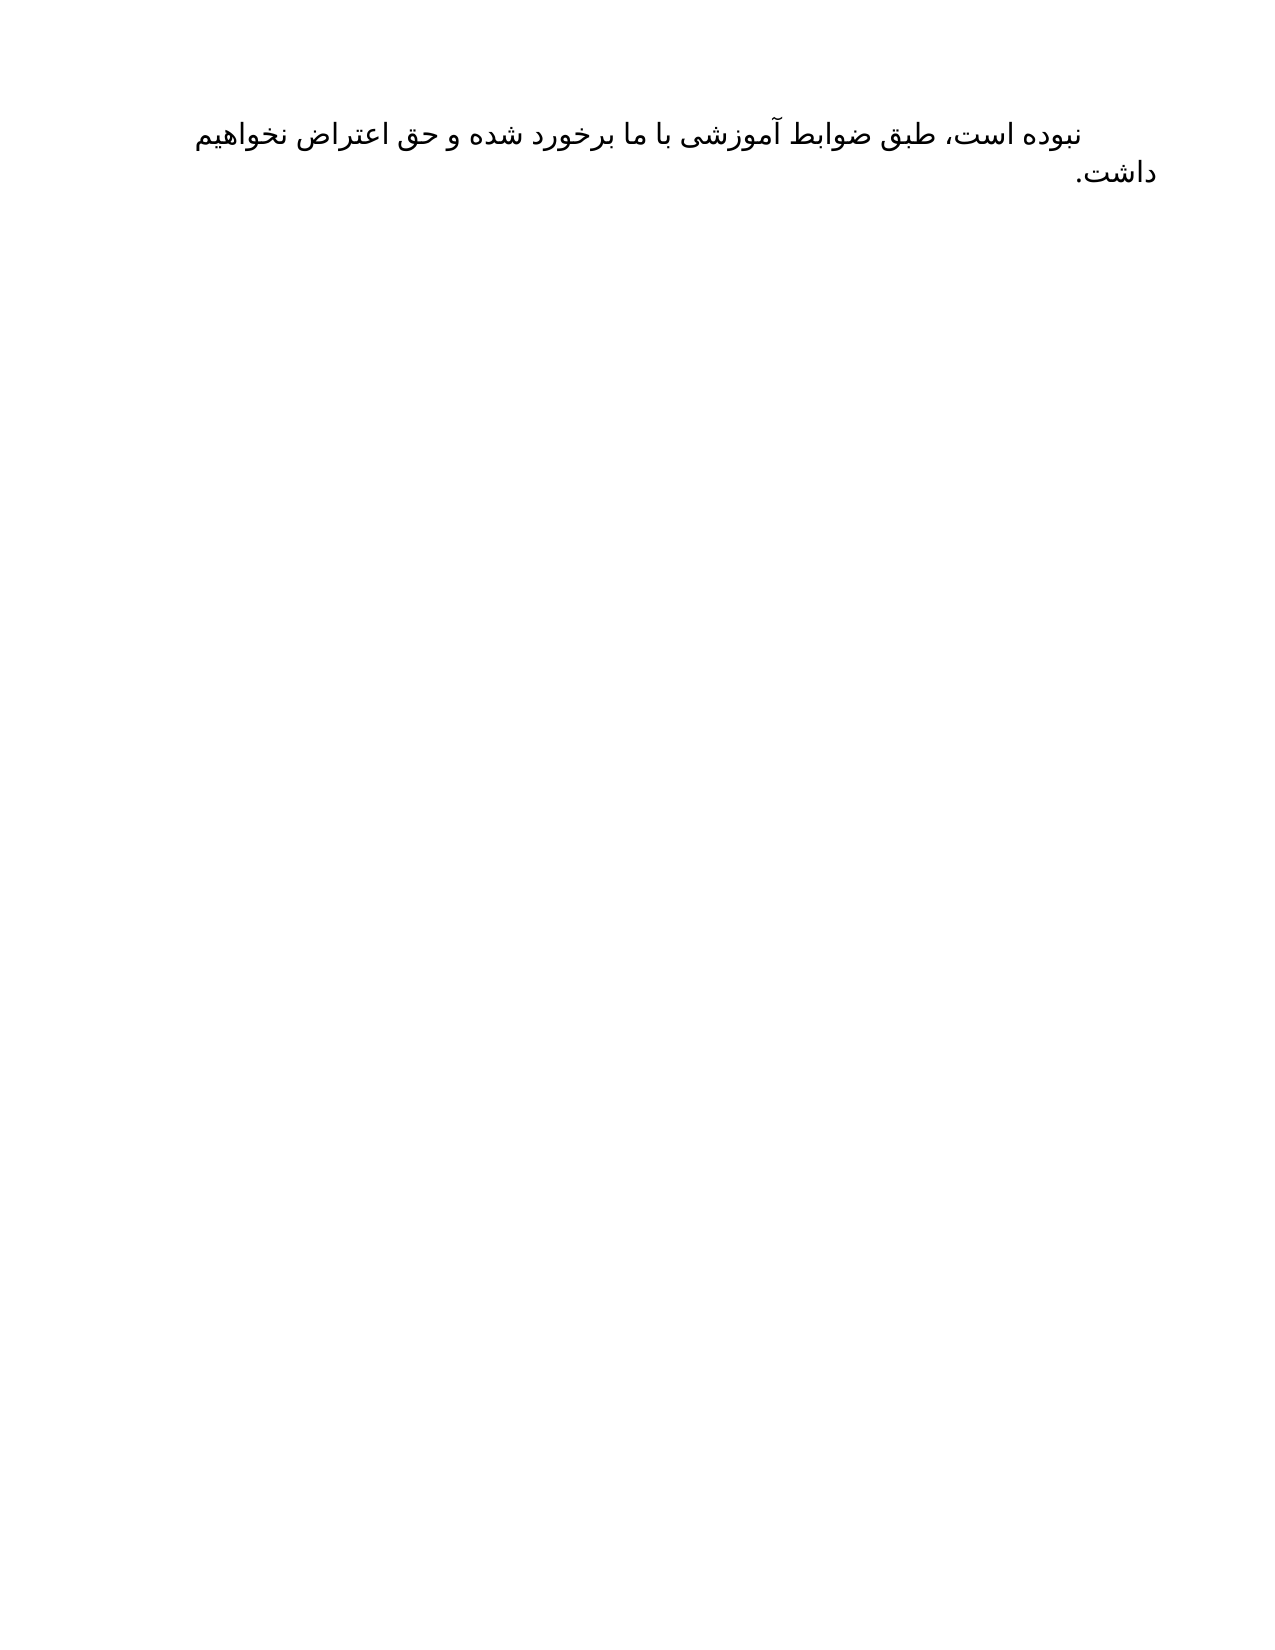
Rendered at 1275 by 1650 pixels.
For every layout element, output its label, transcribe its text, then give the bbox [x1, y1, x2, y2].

text نبوده است، طبق ضوابط آموزشی با ما برخورد شده و حق اعتراض نخواهیم داشت. [118, 118, 1157, 194]
